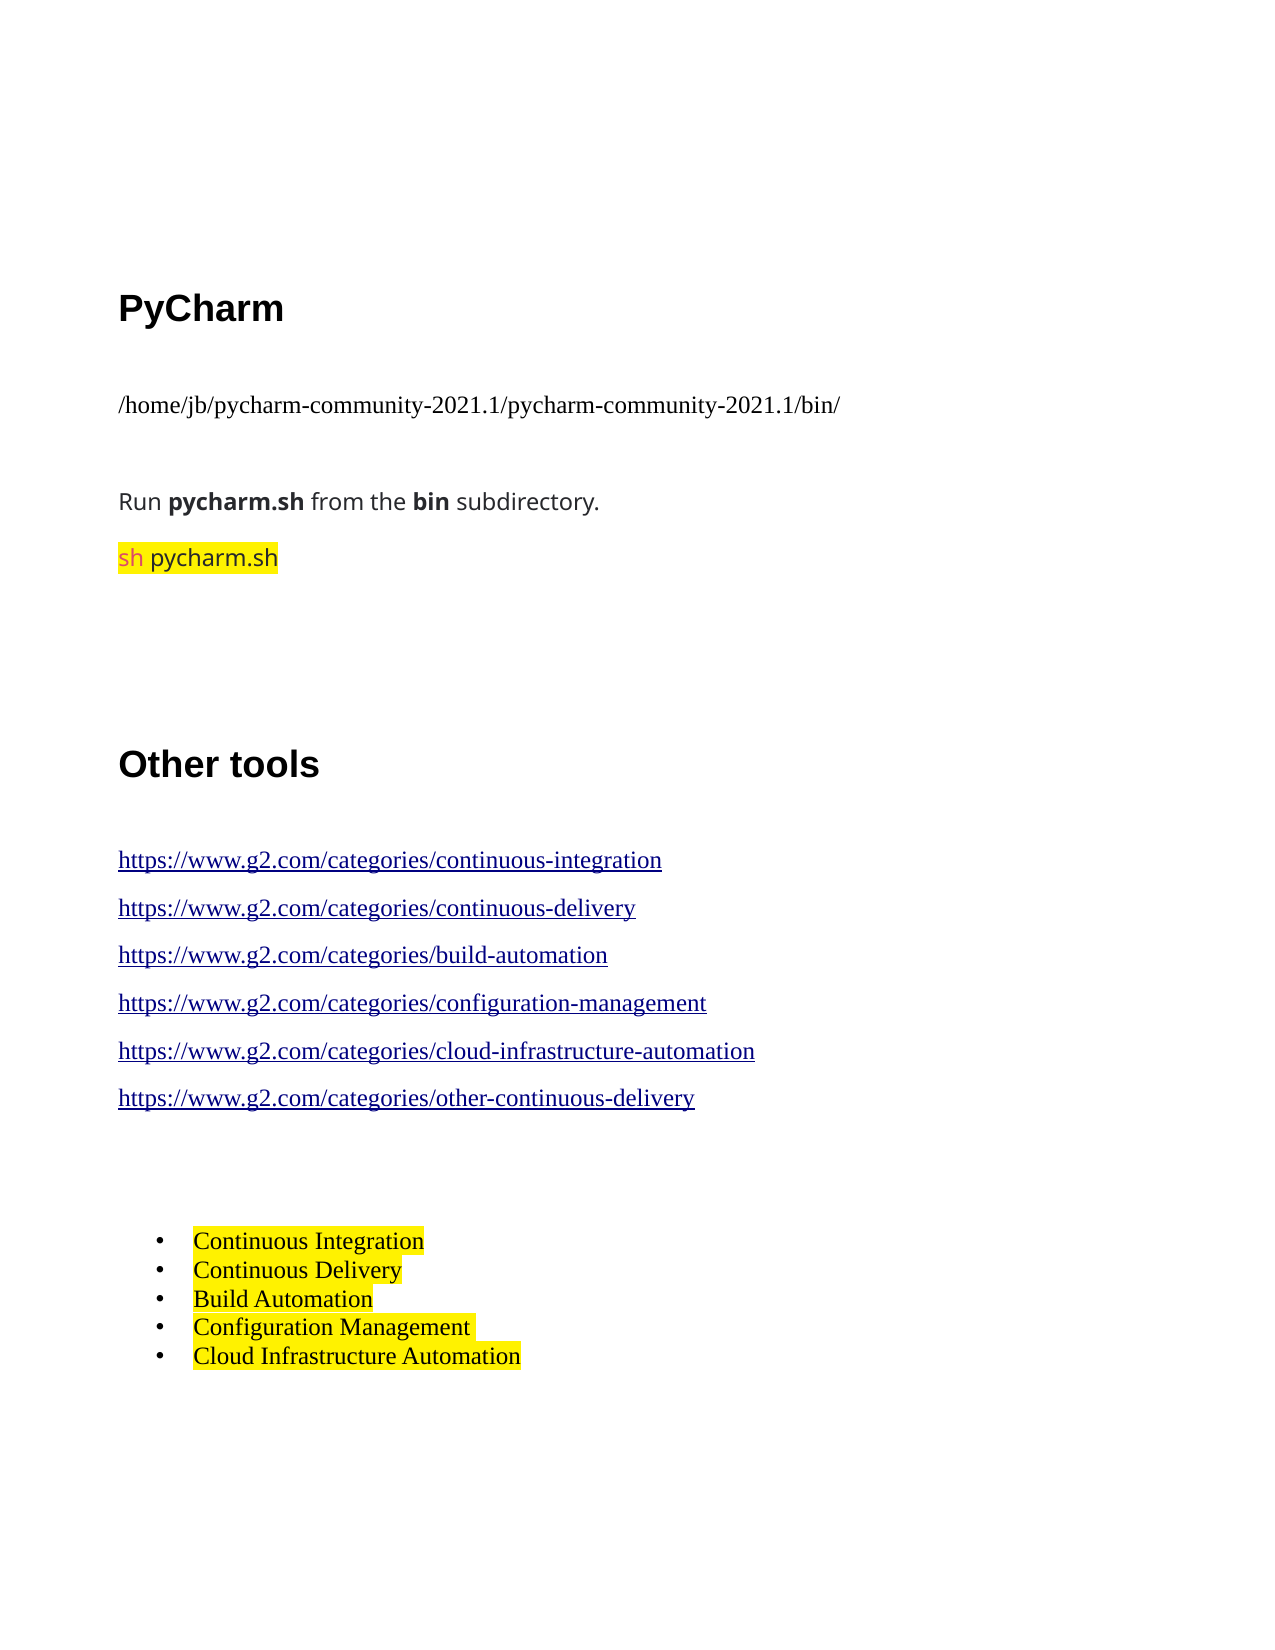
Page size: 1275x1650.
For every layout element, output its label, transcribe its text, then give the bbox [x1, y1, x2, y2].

text https://www.g2.com/categories/build-automation [118, 941, 1157, 969]
text https://www.g2.com/categories/other-continuous-delivery [118, 1083, 1157, 1112]
text Run pycharm.sh from the bin subdirectory. [118, 485, 1157, 517]
list Continuous Delivery [156, 1255, 1157, 1284]
subtitle Other tools [118, 742, 1157, 785]
subtitle PyCharm [118, 286, 1157, 329]
list Continuous Integration [156, 1226, 1157, 1255]
text sh pycharm.sh [118, 536, 1157, 574]
list Configuration Management [156, 1312, 1157, 1341]
text https://www.g2.com/categories/continuous-delivery [118, 893, 1157, 922]
list Cloud Infrastructure Automation [156, 1341, 1157, 1370]
list Build Automation [156, 1284, 1157, 1312]
text /home/jb/pycharm-community-2021.1/pycharm-community-2021.1/bin/ [118, 390, 1157, 418]
text https://www.g2.com/categories/continuous-integration [118, 845, 1157, 874]
text https://www.g2.com/categories/cloud-infrastructure-automation [118, 1036, 1157, 1064]
text https://www.g2.com/categories/configuration-management [118, 988, 1157, 1017]
